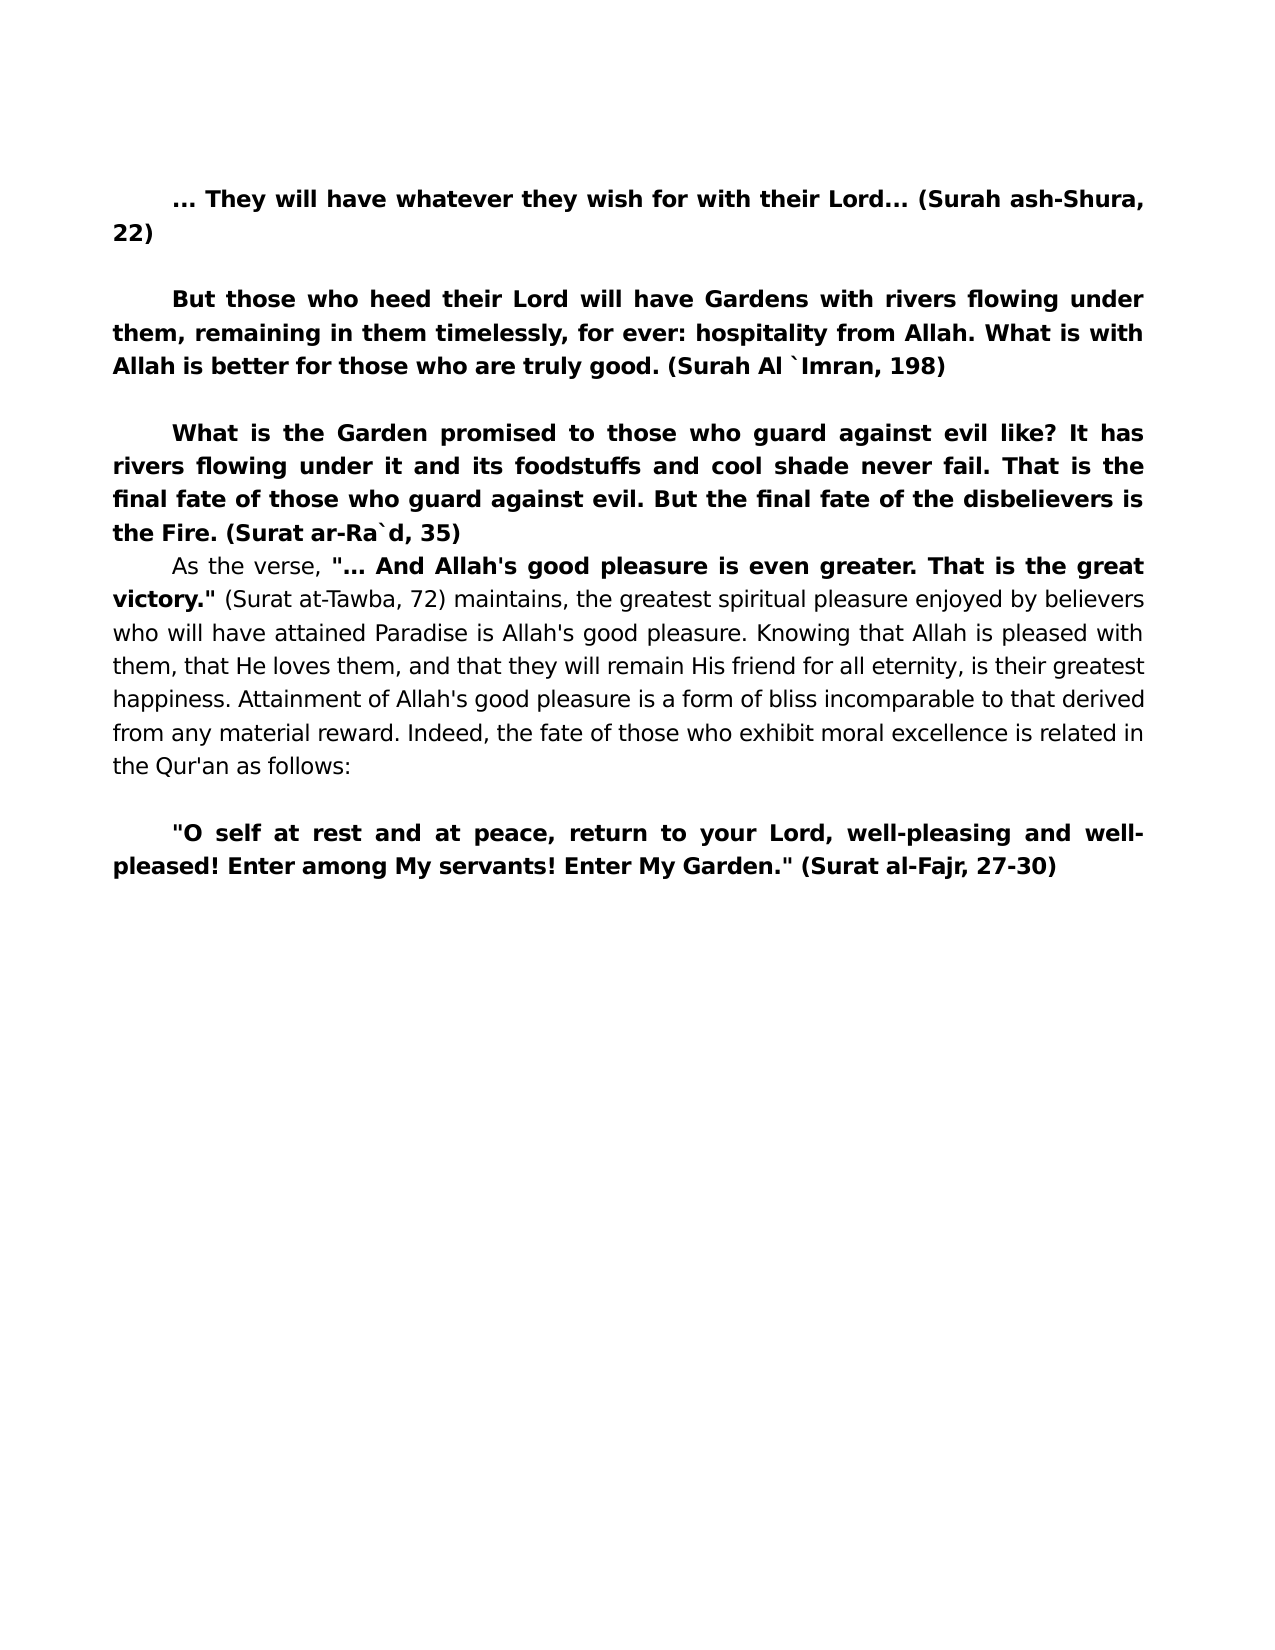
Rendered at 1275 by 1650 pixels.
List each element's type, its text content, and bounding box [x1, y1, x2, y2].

text "O self at rest and at peace, return to your Lord, well-pleasing and well-pleased! Enter among My servants! Enter My Garden." (Surat al-Fajr, 27-30) [112, 814, 1145, 881]
text As the verse, "… And Allah's good pleasure is even greater. That is the great victory." (Surat at-Tawba, 72) maintains, the greatest spiritual pleasure enjoyed by believers who will have attained Paradise is Allah's good pleasure. Knowing that Allah is pleased with them, that He loves them, and that they will remain His friend for all eternity, is their greatest happiness. Attainment of Allah's good pleasure is a form of bliss incomparable to that derived from any material reward. Indeed, the fate of those who exhibit moral excellence is related in the Qur'an as follows: [112, 548, 1145, 781]
text What is the Garden promised to those who guard against evil like? It has rivers flowing under it and its foodstuffs and cool shade never fail. That is the final fate of those who guard against evil. But the final fate of the disbelievers is the Fire. (Surat ar-Ra`d, 35) [112, 414, 1145, 548]
text ... They will have whatever they wish for with their Lord... (Surah ash-Shura, 22) [112, 181, 1145, 248]
text But those who heed their Lord will have Gardens with rivers flowing under them, remaining in them timelessly, for ever: hospitality from Allah. What is with Allah is better for those who are truly good. (Surah Al `Imran, 198) [112, 281, 1145, 381]
